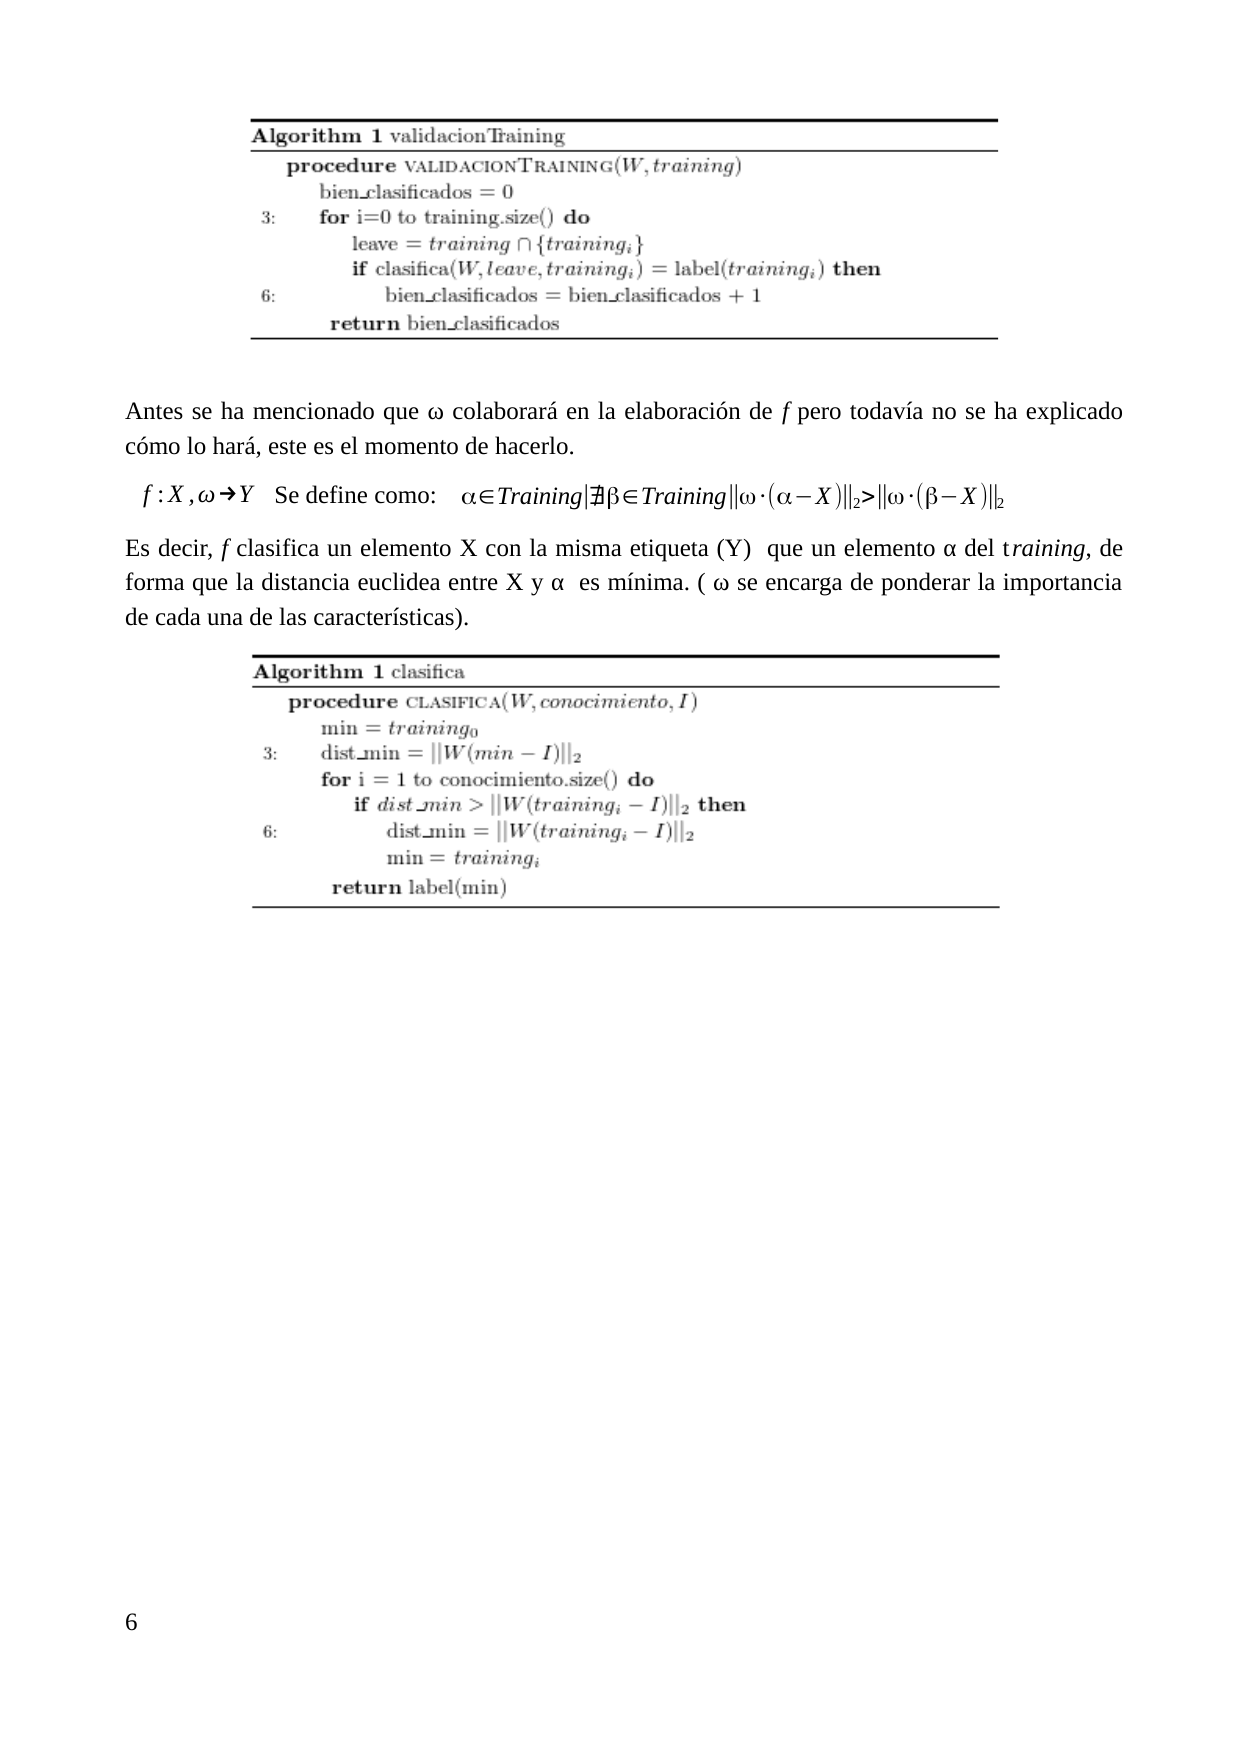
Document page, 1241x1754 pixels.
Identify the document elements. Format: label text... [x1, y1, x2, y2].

text Es decir, f clasifica un elemento X con la misma etiqueta (Y) que un elemento α del training, de forma que la distancia euclidea entre X y α es mínima. ( ω se encarga de ponderar la importancia de cada una de las características). [125, 533, 1123, 630]
text Se define como: [125, 480, 1123, 512]
text Antes se ha mencionado que ω colaborará en la elaboración de f pero todavía no se ha explicado cómo lo hará, este es el momento de hacerlo. [125, 396, 1123, 460]
picture [248, 650, 1000, 741]
picture [250, 118, 999, 191]
